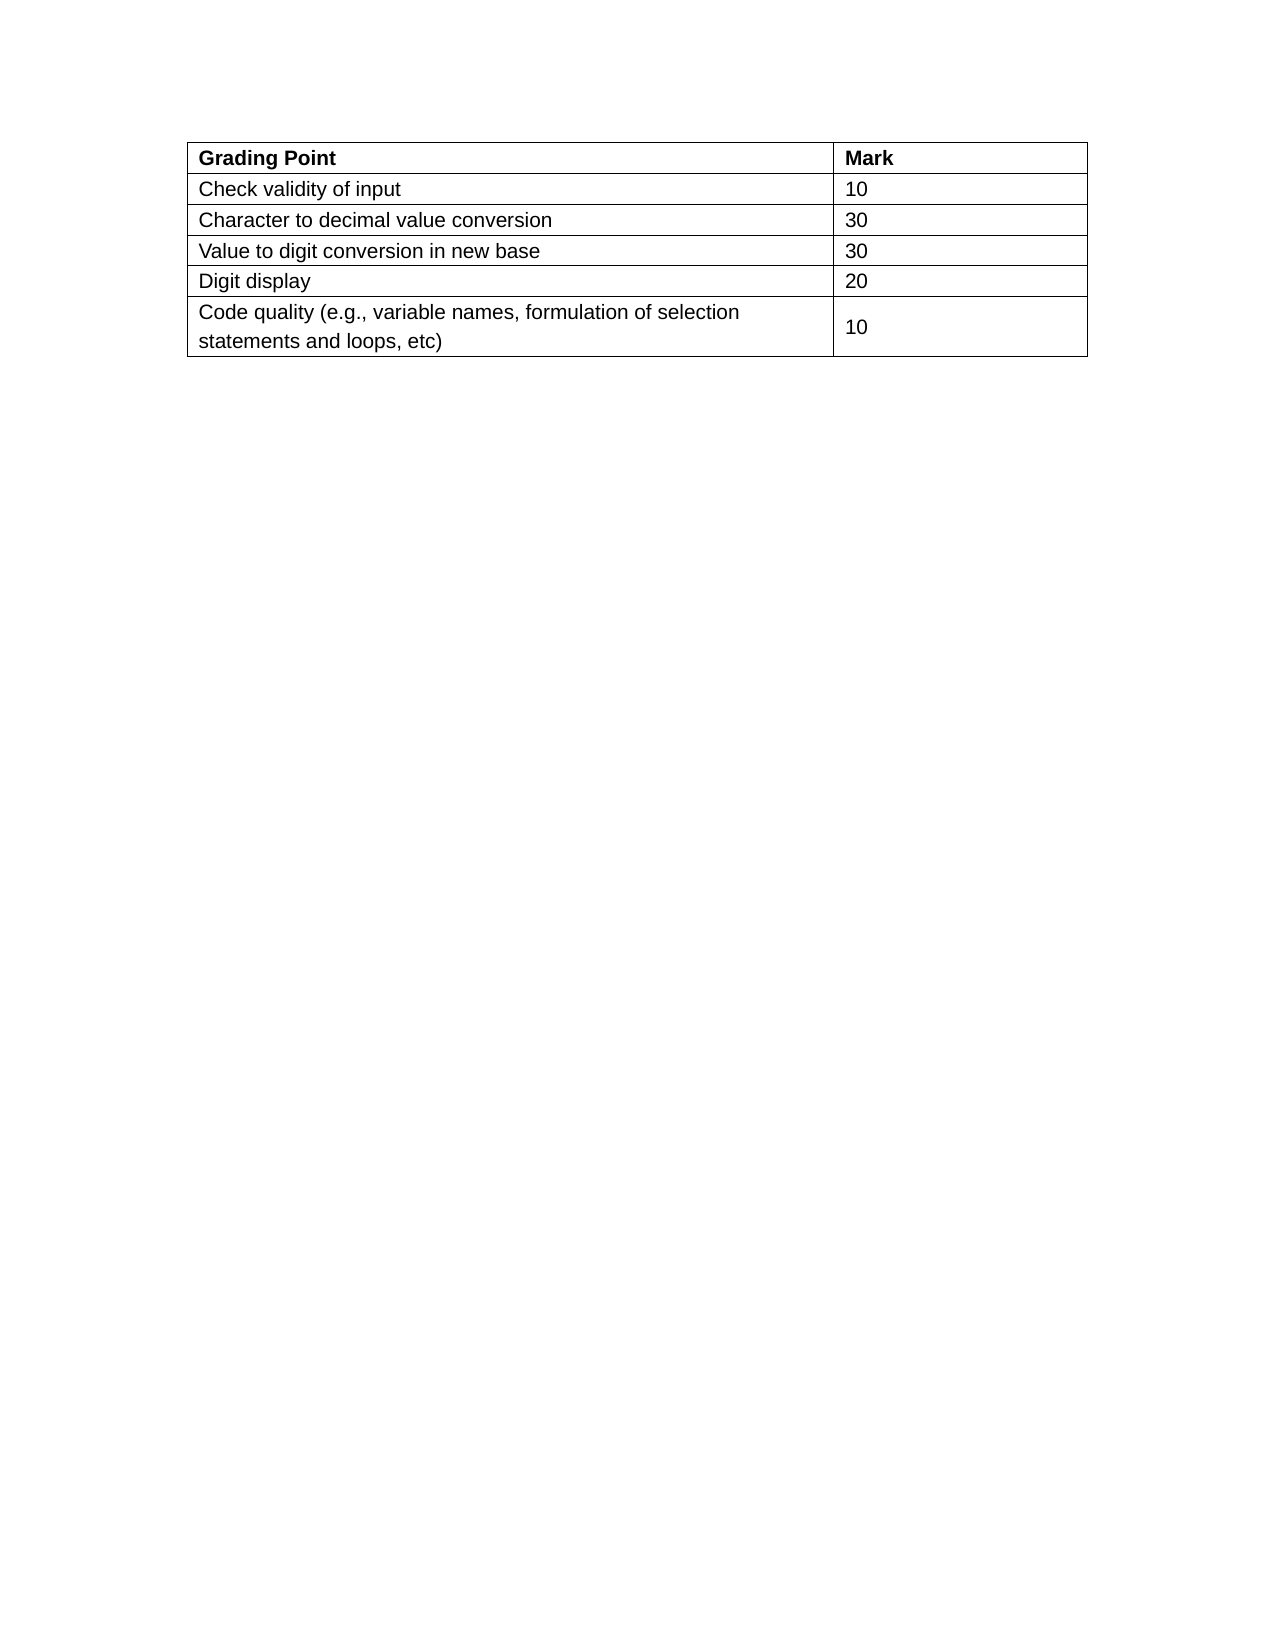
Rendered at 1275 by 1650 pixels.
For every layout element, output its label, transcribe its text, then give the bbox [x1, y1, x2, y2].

table_cell 10 [834, 174, 1087, 204]
table_header Grading Point [188, 143, 833, 173]
table_cell 10 [834, 297, 1087, 356]
table_cell Value to digit conversion in new base [188, 236, 833, 265]
table_cell Code quality (e.g., variable names, formulation of selection statements and loops, etc) [188, 297, 833, 356]
table_header Mark [834, 143, 1087, 173]
table_cell Digit display [188, 266, 833, 296]
table_cell Check validity of input [188, 174, 833, 204]
table_cell 20 [834, 266, 1087, 296]
table_cell 30 [834, 236, 1087, 265]
table_cell Character to decimal value conversion [188, 205, 833, 234]
table_cell 30 [834, 205, 1087, 234]
